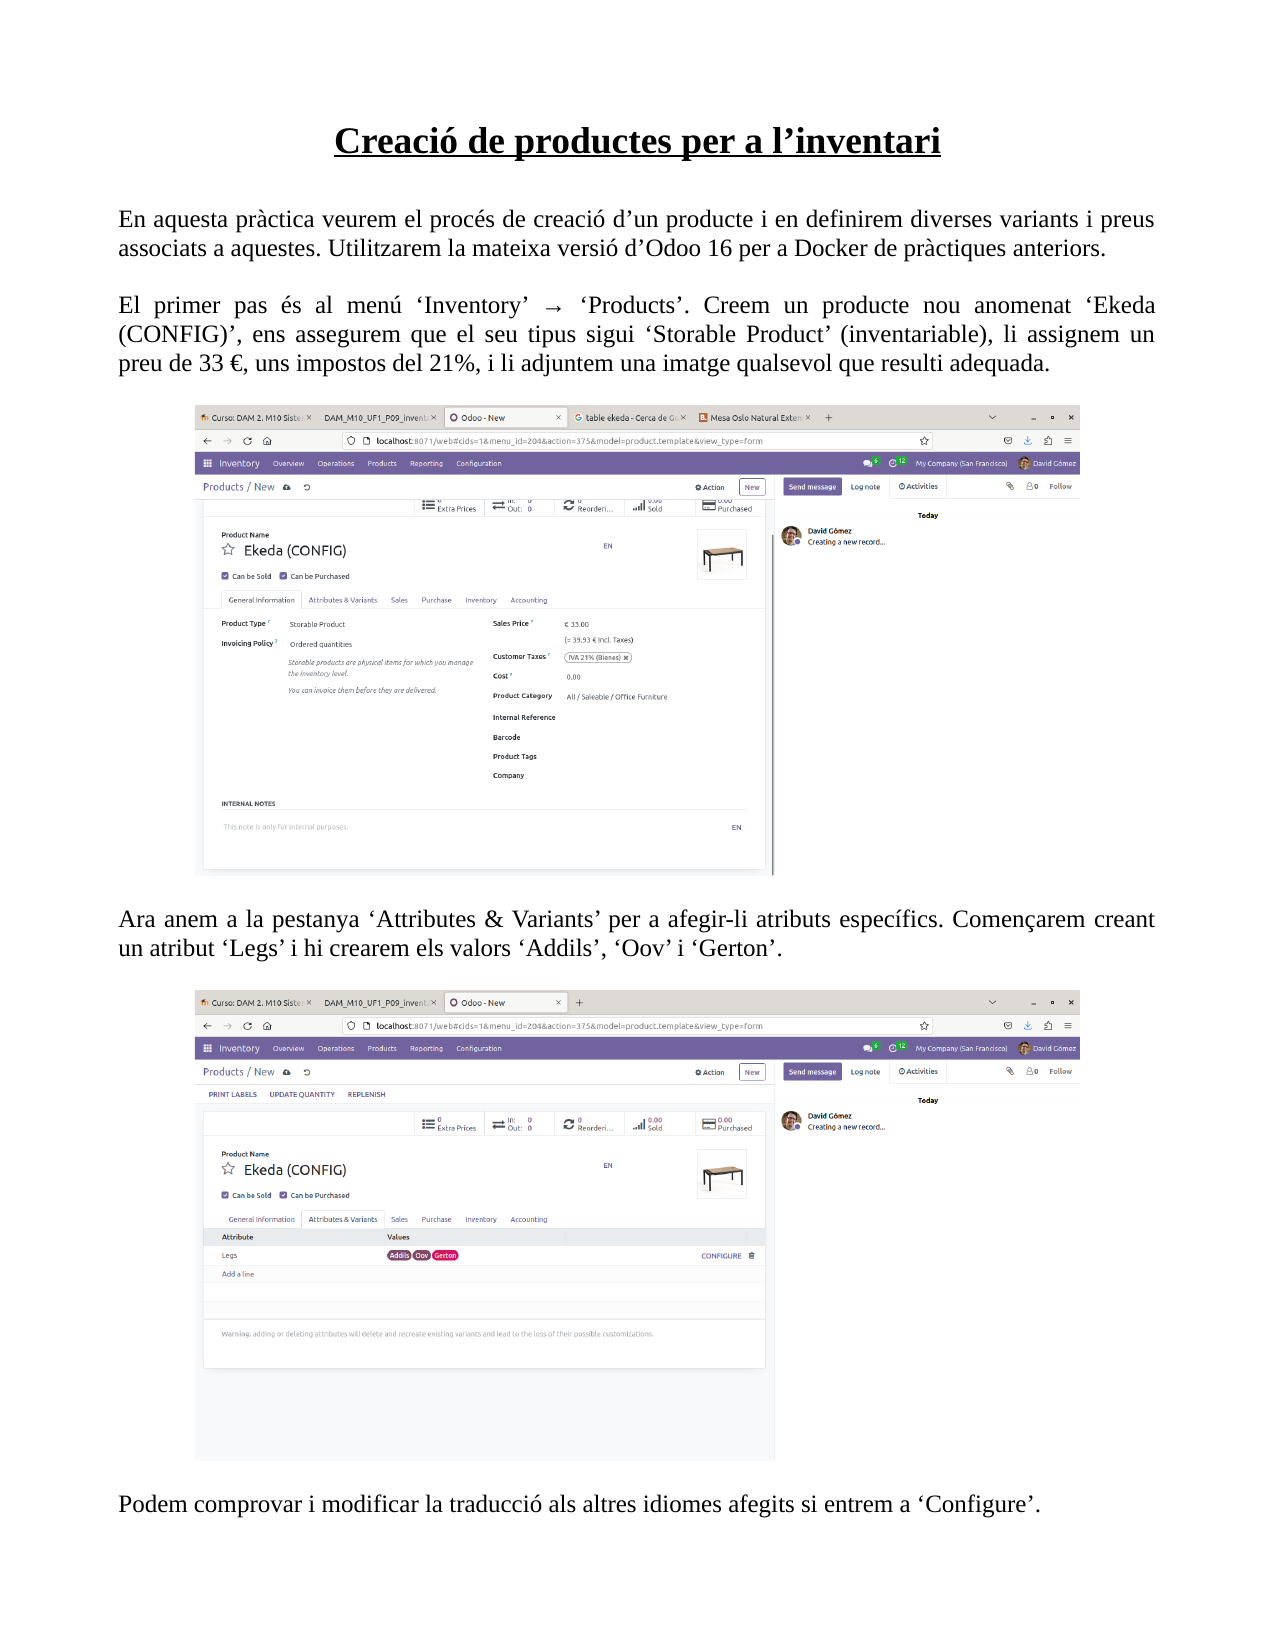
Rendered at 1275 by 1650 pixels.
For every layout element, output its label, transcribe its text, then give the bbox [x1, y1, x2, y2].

text Podem comprovar i modificar la traducció als altres idiomes afegits si entrem a ‘Configure’. [118, 1489, 1157, 1518]
picture [194, 405, 1080, 876]
text Creació de productes per a l’inventari [118, 118, 1157, 161]
text En aquesta pràctica veurem el procés de creació d’un producte i en definirem diverses variants i preus associats a aquestes. Utilitzarem la mateixa versió d’Odoo 16 per a Docker de pràctiques anteriors. [118, 204, 1157, 262]
text Ara anem a la pestanya ‘Attributes & Variants’ per a afegir-li atributs específics. Començarem creant un atribut ‘Legs’ i hi crearem els valors ‘Addils’, ‘Oov’ i ‘Gerton’. [118, 904, 1157, 962]
text El primer pas és al menú ‘Inventory’ → ‘Products’. Creem un producte nou anomenat ‘Ekeda (CONFIG)’, ens assegurem que el seu tipus sigui ‘Storable Product’ (inventariable), li assignem un preu de 33 €, uns impostos del 21%, i li adjuntem una imatge qualsevol que resulti adequada. [118, 291, 1157, 377]
picture [194, 990, 1080, 1461]
